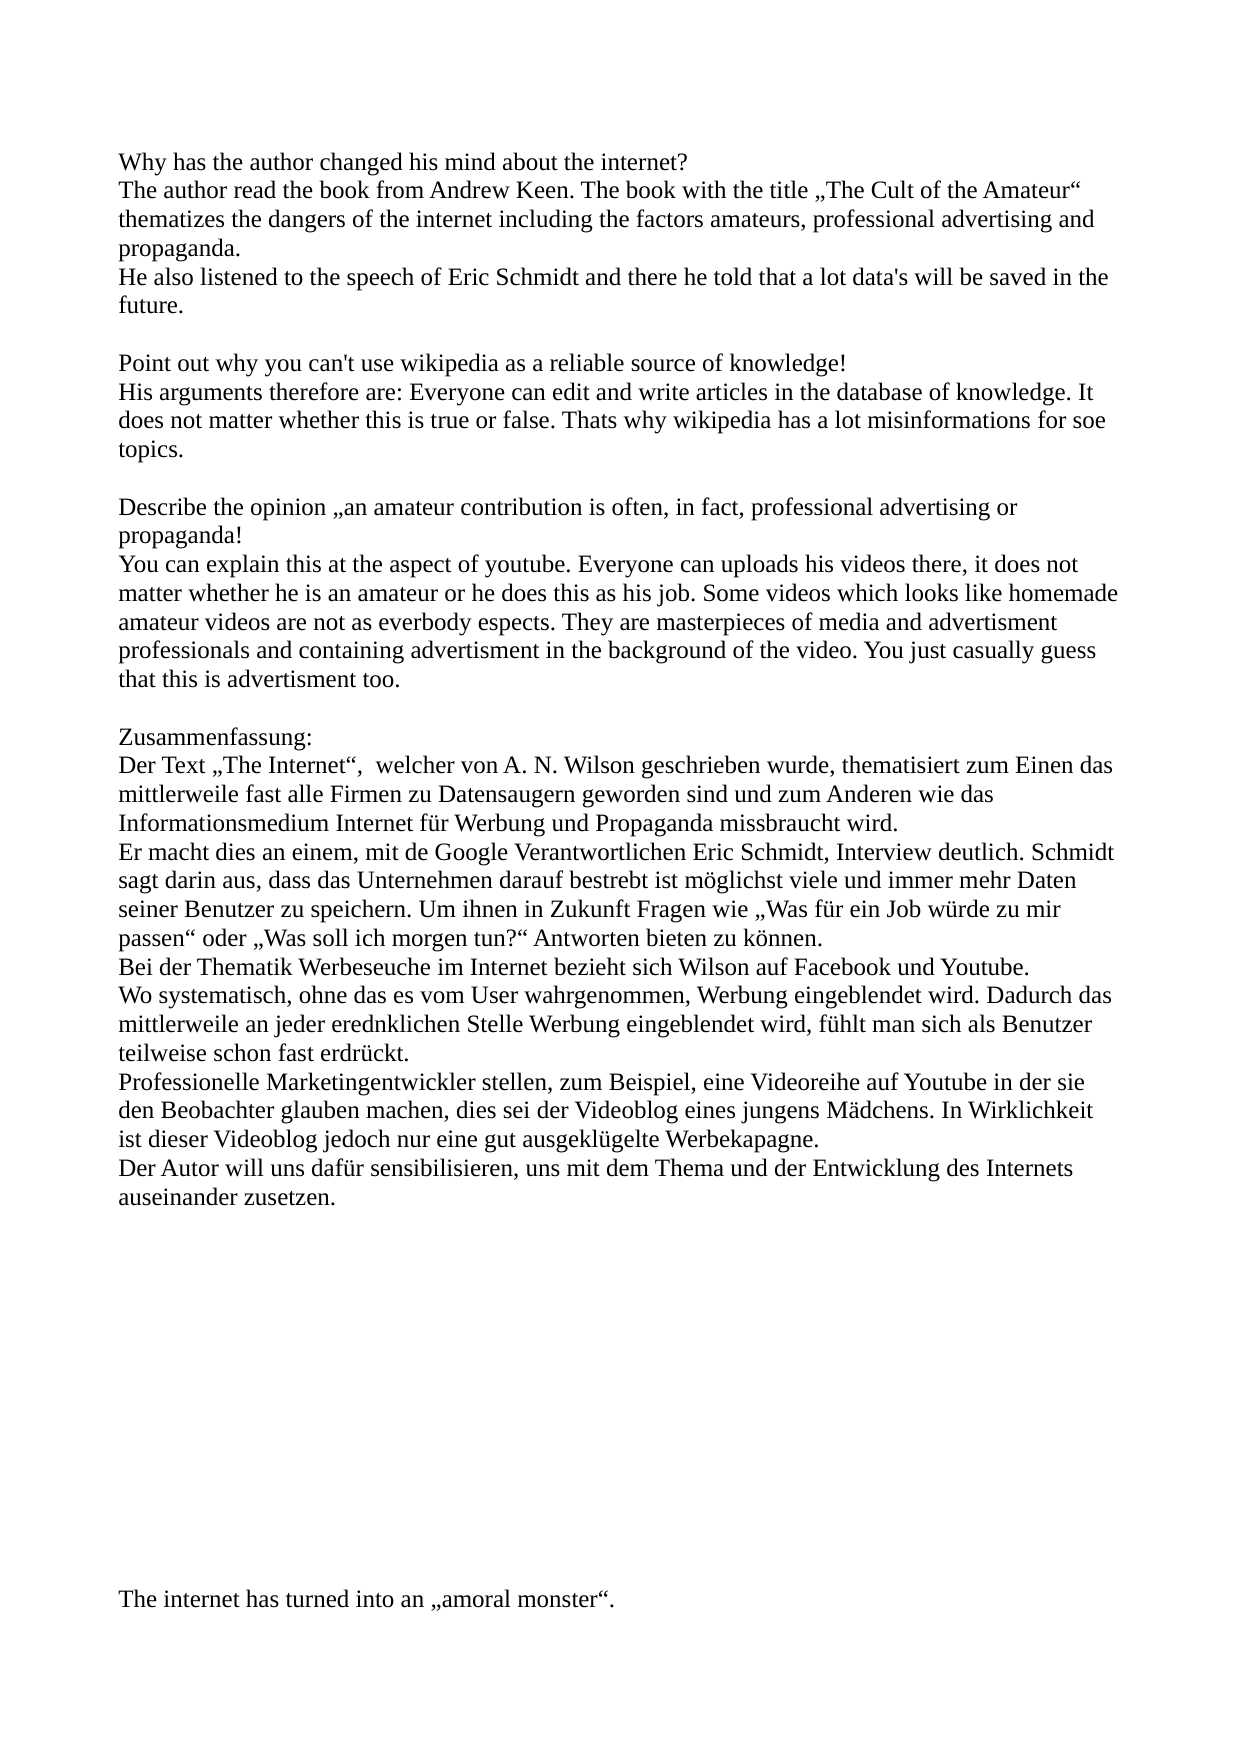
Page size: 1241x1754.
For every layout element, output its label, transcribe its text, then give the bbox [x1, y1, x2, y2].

text You can explain this at the aspect of youtube. Everyone can uploads his videos there, it does not matter whether he is an amateur or he does this as his job. Some videos which looks like homemade amateur videos are not as everbody espects. They are masterpieces of media and advertisment professionals and containing advertisment in the background of the video. You just casually guess that this is advertisment too. [118, 549, 1122, 693]
text The internet has turned into an „amoral monster“. [118, 1584, 1122, 1613]
text Professionelle Marketingentwickler stellen, zum Beispiel, eine Videoreihe auf Youtube in der sie den Beobachter glauben machen, dies sei der Videoblog eines jungens Mädchens. In Wirklichkeit ist dieser Videoblog jedoch nur eine gut ausgeklügelte Werbekapagne. [118, 1067, 1122, 1153]
text His arguments therefore are: Everyone can edit and write articles in the database of knowledge. It does not matter whether this is true or false. Thats why wikipedia has a lot misinformations for soe topics. [118, 377, 1122, 463]
text Why has the author changed his mind about the internet? [118, 147, 1122, 176]
text Point out why you can't use wikipedia as a reliable source of knowledge! [118, 348, 1122, 377]
text Describe the opinion „an amateur contribution is often, in fact, professional advertising or propaganda! [118, 492, 1122, 549]
text Zusammenfassung: [118, 722, 1122, 751]
text He also listened to the speech of Eric Schmidt and there he told that a lot data's will be saved in the future. [118, 262, 1122, 319]
text thematizes the dangers of the internet including the factors amateurs, professional advertising and propaganda. [118, 204, 1122, 262]
text Wo systematisch, ohne das es vom User wahrgenommen, Werbung eingeblendet wird. Dadurch das mittlerweile an jeder erednklichen Stelle Werbung eingeblendet wird, fühlt man sich als Benutzer teilweise schon fast erdrückt. [118, 981, 1122, 1067]
text Der Autor will uns dafür sensibilisieren, uns mit dem Thema und der Entwicklung des Internets auseinander zusetzen. [118, 1153, 1122, 1211]
text Er macht dies an einem, mit de Google Verantwortlichen Eric Schmidt, Interview deutlich. Schmidt sagt darin aus, dass das Unternehmen darauf bestrebt ist möglichst viele und immer mehr Daten seiner Benutzer zu speichern. Um ihnen in Zukunft Fragen wie „Was für ein Job würde zu mir passen“ oder „Was soll ich morgen tun?“ Antworten bieten zu können. [118, 837, 1122, 952]
text Bei der Thematik Werbeseuche im Internet bezieht sich Wilson auf Facebook und Youtube. [118, 952, 1122, 981]
text Der Text „The Internet“, welcher von A. N. Wilson geschrieben wurde, thematisiert zum Einen das mittlerweile fast alle Firmen zu Datensaugern geworden sind und zum Anderen wie das Informationsmedium Internet für Werbung und Propaganda missbraucht wird. [118, 751, 1122, 837]
text The author read the book from Andrew Keen. The book with the title „The Cult of the Amateur“ [118, 176, 1122, 204]
